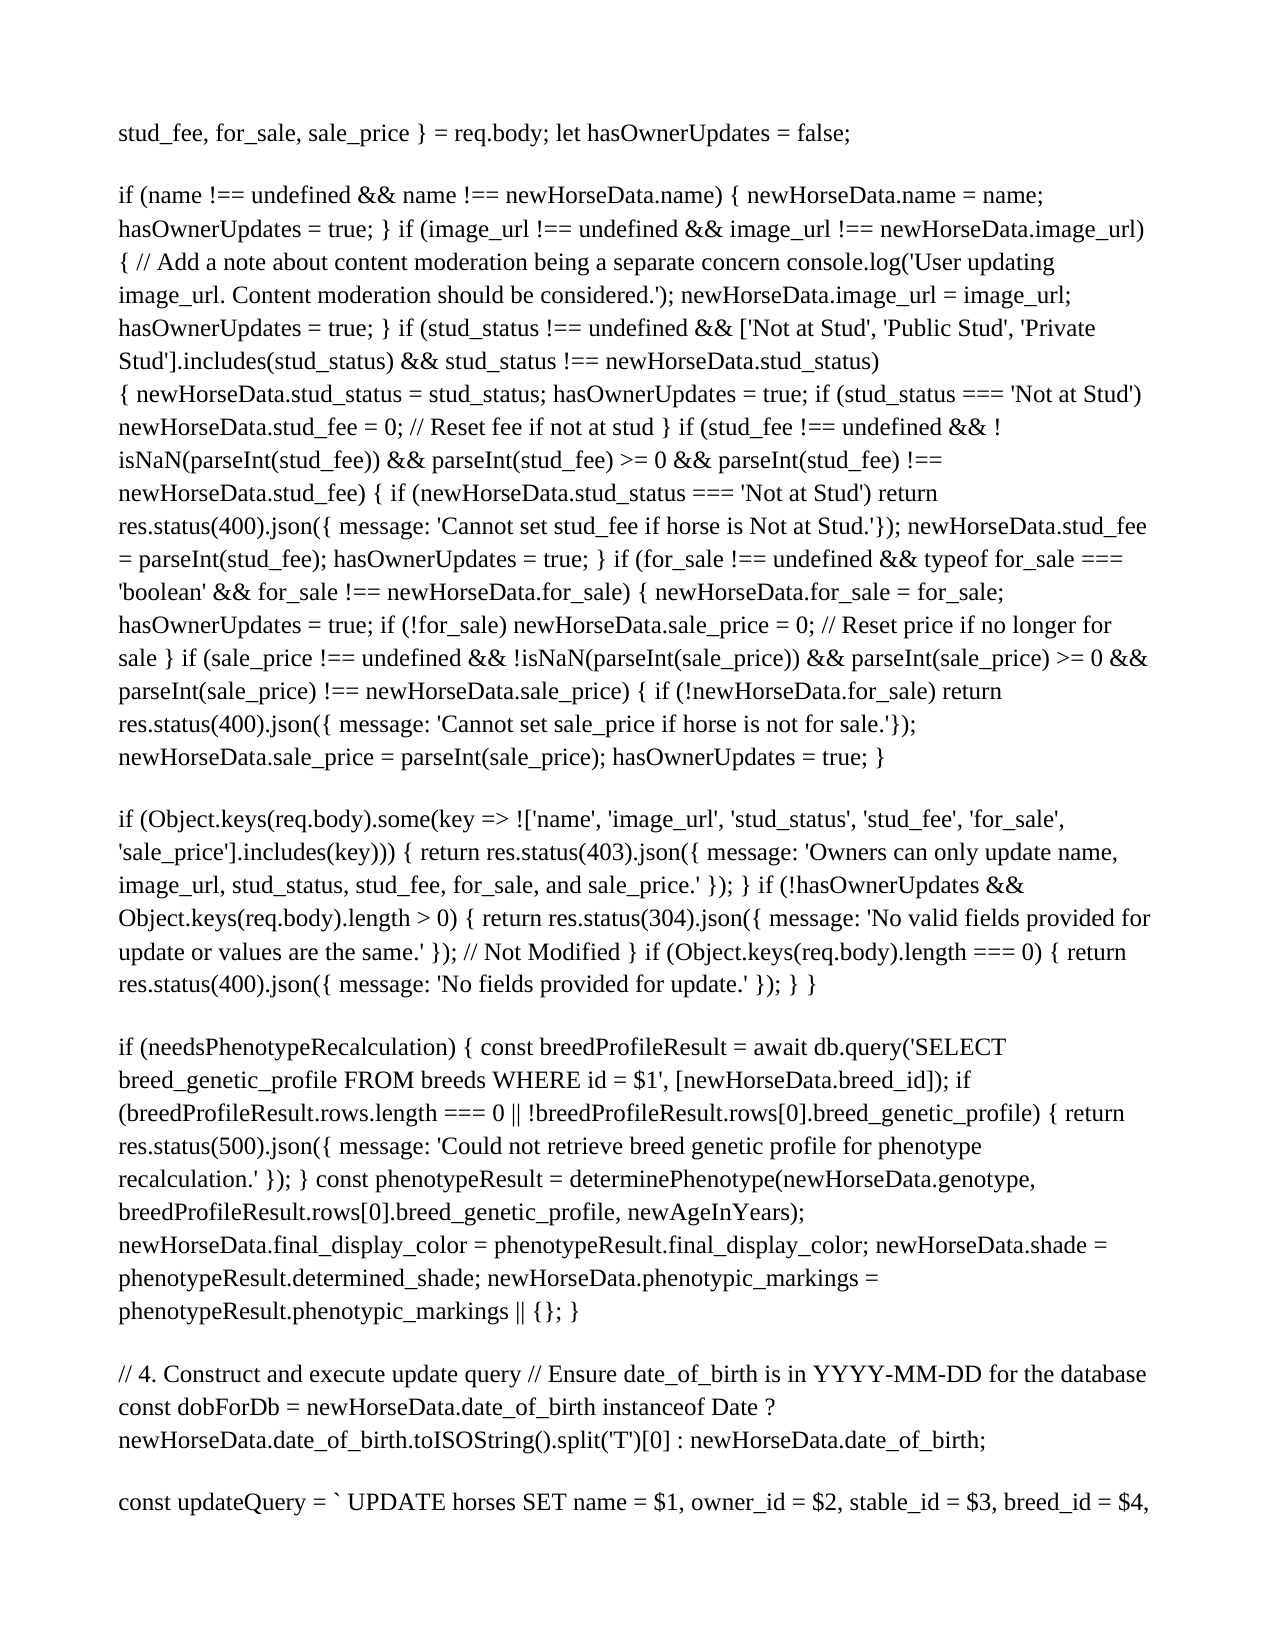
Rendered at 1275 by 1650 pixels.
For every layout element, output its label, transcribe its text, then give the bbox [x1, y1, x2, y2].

text stud_fee, for_sale, sale_price } = req.body; let hasOwnerUpdates = false; [118, 118, 1157, 147]
text // 4. Construct and execute update query // Ensure date_of_birth is in YYYY-MM-DD for the database const dobForDb = newHorseData.date_of_birth instanceof Date ? newHorseData.date_of_birth.toISOString().split('T')[0] : newHorseData.date_of_birth; [118, 1359, 1157, 1453]
text const updateQuery = ` UPDATE horses SET name = $1, owner_id = $2, stable_id = $3, breed_id = $4, [118, 1487, 1157, 1516]
text if (name !== undefined && name !== newHorseData.name) { newHorseData.name = name; hasOwnerUpdates = true; } if (image_url !== undefined && image_url !== newHorseData.image_url) { // Add a note about content moderation being a separate concern console.log('User updating image_url. Content moderation should be considered.'); newHorseData.image_url = image_url; hasOwnerUpdates = true; } if (stud_status !== undefined && ['Not at Stud', 'Public Stud', 'Private Stud'].includes(stud_status) && stud_status !== newHorseData.stud_status) { newHorseData.stud_status = stud_status; hasOwnerUpdates = true; if (stud_status === 'Not at Stud') newHorseData.stud_fee = 0; // Reset fee if not at stud } if (stud_fee !== undefined && !isNaN(parseInt(stud_fee)) && parseInt(stud_fee) >= 0 && parseInt(stud_fee) !== newHorseData.stud_fee) { if (newHorseData.stud_status === 'Not at Stud') return res.status(400).json({ message: 'Cannot set stud_fee if horse is Not at Stud.'}); newHorseData.stud_fee = parseInt(stud_fee); hasOwnerUpdates = true; } if (for_sale !== undefined && typeof for_sale === 'boolean' && for_sale !== newHorseData.for_sale) { newHorseData.for_sale = for_sale; hasOwnerUpdates = true; if (!for_sale) newHorseData.sale_price = 0; // Reset price if no longer for sale } if (sale_price !== undefined && !isNaN(parseInt(sale_price)) && parseInt(sale_price) >= 0 && parseInt(sale_price) !== newHorseData.sale_price) { if (!newHorseData.for_sale) return res.status(400).json({ message: 'Cannot set sale_price if horse is not for sale.'}); newHorseData.sale_price = parseInt(sale_price); hasOwnerUpdates = true; } [118, 181, 1157, 771]
text if (needsPhenotypeRecalculation) { const breedProfileResult = await db.query('SELECT breed_genetic_profile FROM breeds WHERE id = $1', [newHorseData.breed_id]); if (breedProfileResult.rows.length === 0 || !breedProfileResult.rows[0].breed_genetic_profile) { return res.status(500).json({ message: 'Could not retrieve breed genetic profile for phenotype recalculation.' }); } const phenotypeResult = determinePhenotype(newHorseData.genotype, breedProfileResult.rows[0].breed_genetic_profile, newAgeInYears); newHorseData.final_display_color = phenotypeResult.final_display_color; newHorseData.shade = phenotypeResult.determined_shade; newHorseData.phenotypic_markings = phenotypeResult.phenotypic_markings || {}; } [118, 1032, 1157, 1325]
text if (Object.keys(req.body).some(key => !['name', 'image_url', 'stud_status', 'stud_fee', 'for_sale', 'sale_price'].includes(key))) { return res.status(403).json({ message: 'Owners can only update name, image_url, stud_status, stud_fee, for_sale, and sale_price.' }); } if (!hasOwnerUpdates && Object.keys(req.body).length > 0) { return res.status(304).json({ message: 'No valid fields provided for update or values are the same.' }); // Not Modified } if (Object.keys(req.body).length === 0) { return res.status(400).json({ message: 'No fields provided for update.' }); } } [118, 804, 1157, 998]
